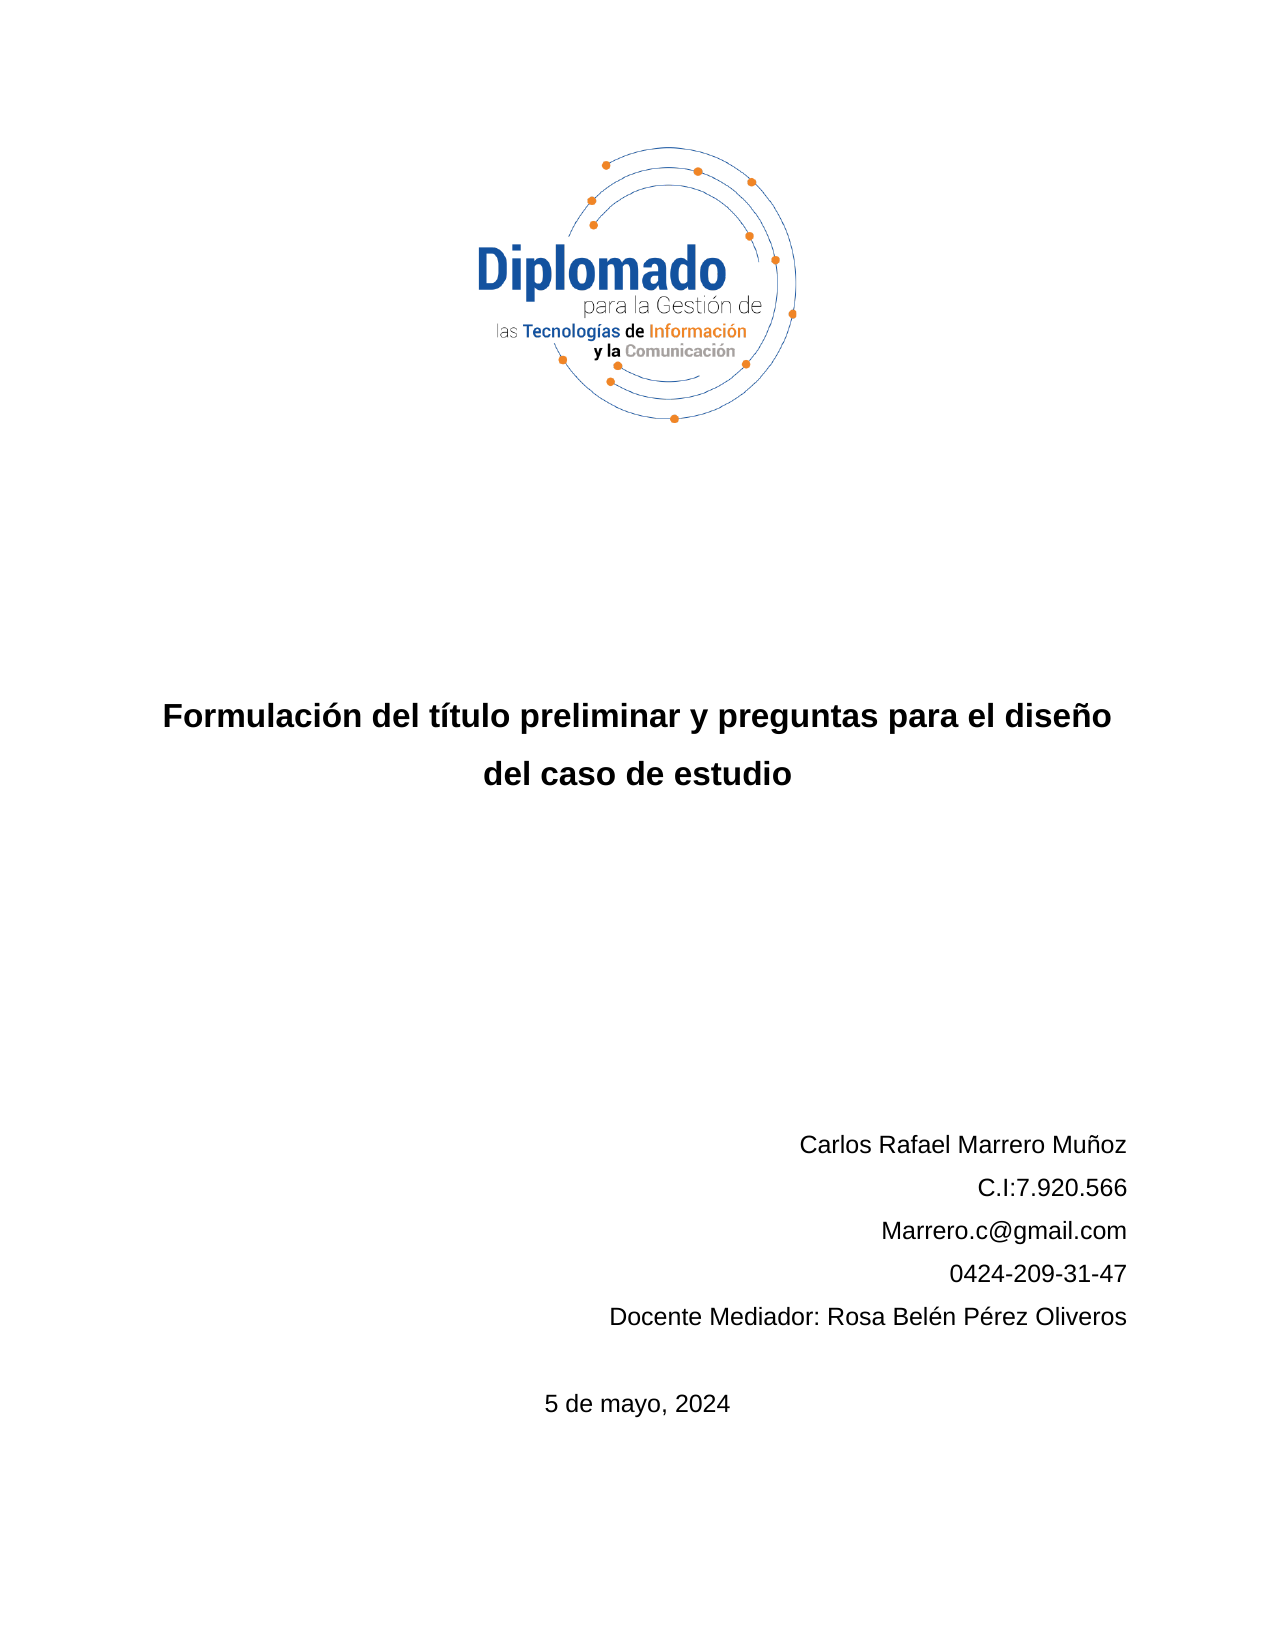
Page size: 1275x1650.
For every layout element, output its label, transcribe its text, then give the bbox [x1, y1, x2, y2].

text Docente Mediador: Rosa Belén Pérez Oliveros [148, 1302, 1127, 1331]
text C.I:7.920.566 [148, 1173, 1127, 1202]
text Formulación del título preliminar y preguntas para el diseño del caso de estudio [148, 696, 1127, 792]
text Marrero.c@gmail.com [148, 1216, 1127, 1245]
text 0424-209-31-47 [148, 1259, 1127, 1288]
text 5 de mayo, 2024 [148, 1389, 1127, 1417]
text Carlos Rafael Marrero Muñoz [148, 1130, 1127, 1159]
